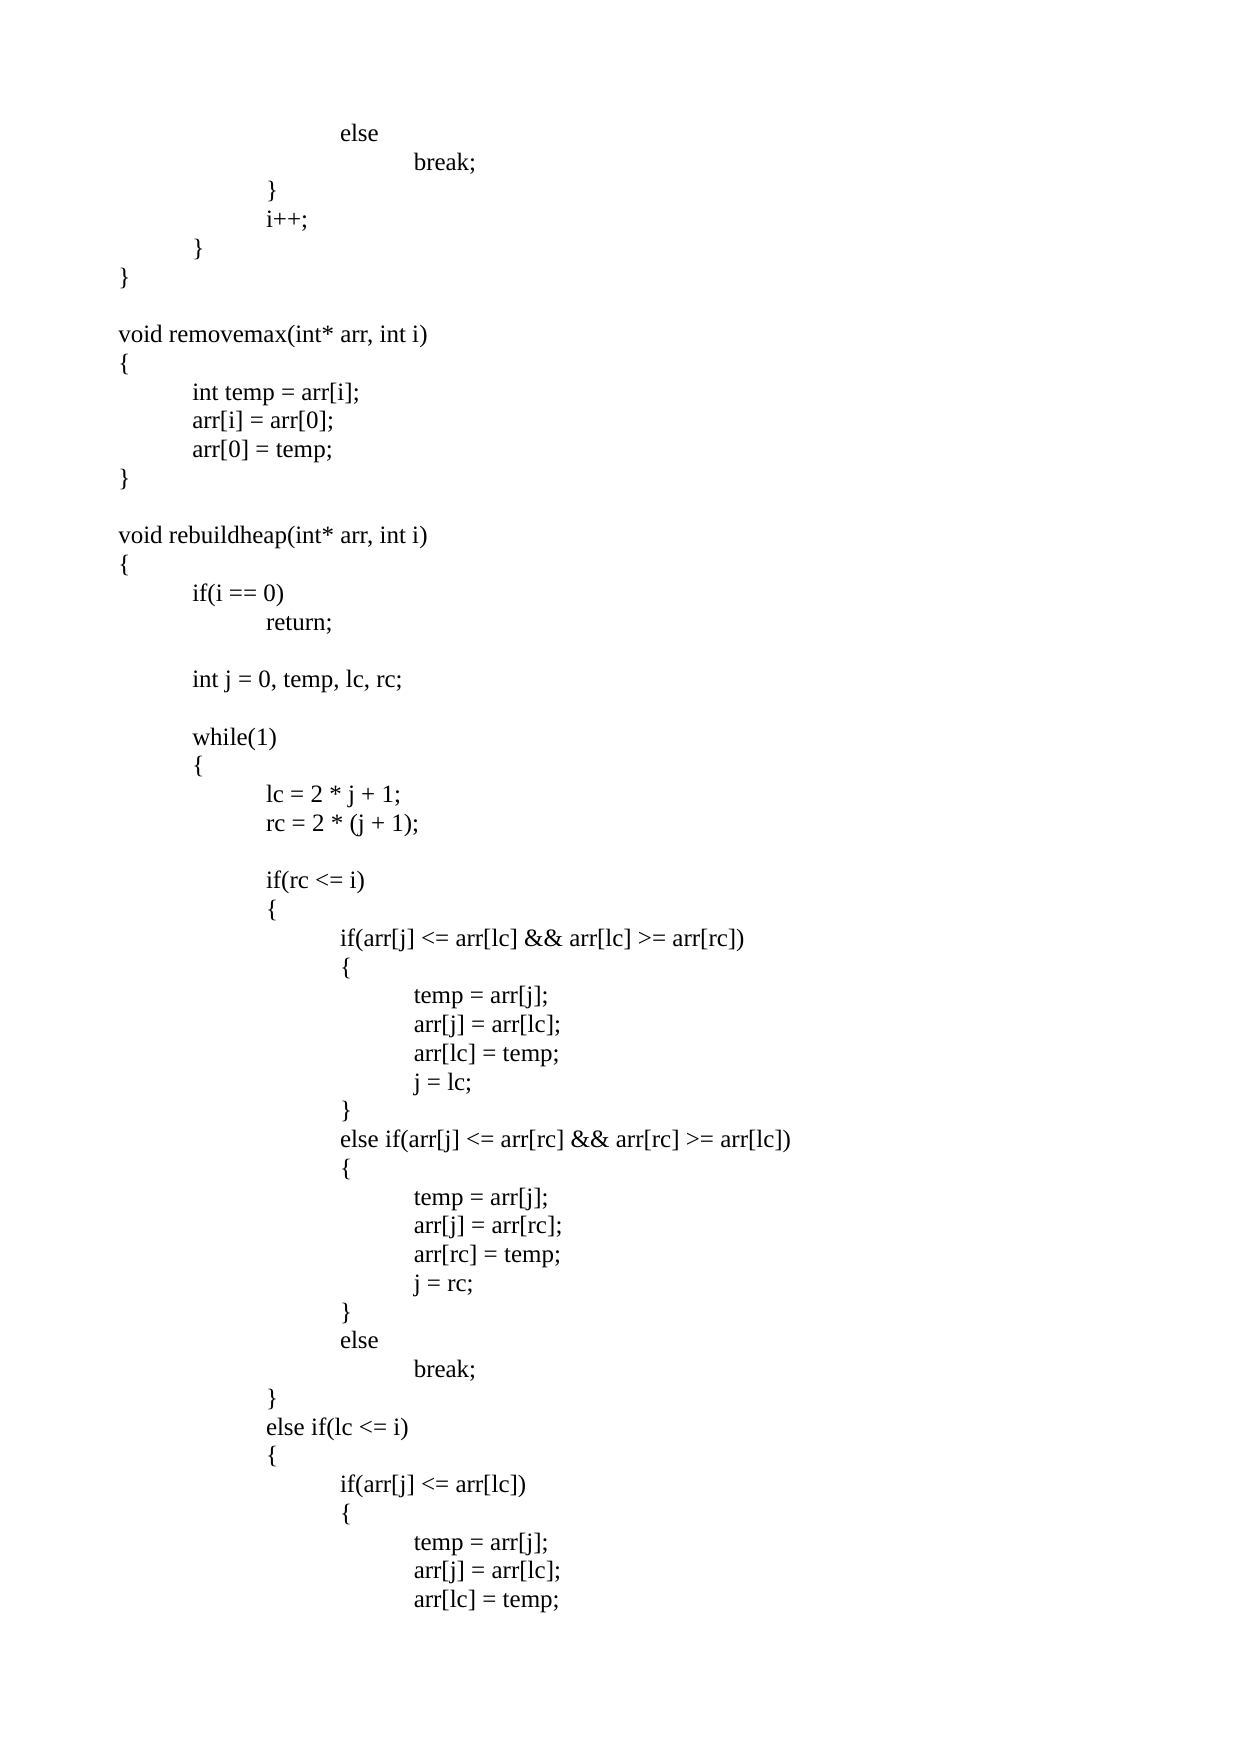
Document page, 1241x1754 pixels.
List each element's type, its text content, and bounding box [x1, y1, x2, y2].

text if(i == 0) [118, 578, 1122, 607]
text arr[j] = arr[lc]; [118, 1556, 1122, 1584]
text arr[i] = arr[0]; [118, 406, 1122, 434]
text arr[0] = temp; [118, 434, 1122, 463]
text break; [118, 1354, 1122, 1383]
text } [118, 1297, 1122, 1326]
text { [118, 1441, 1122, 1469]
text lc = 2 * j + 1; [118, 779, 1122, 808]
text while(1) [118, 722, 1122, 751]
text { [118, 952, 1122, 981]
text j = rc; [118, 1268, 1122, 1297]
text arr[lc] = temp; [118, 1584, 1122, 1613]
text else [118, 118, 1122, 147]
text else [118, 1326, 1122, 1354]
text else if(arr[j] <= arr[rc] && arr[rc] >= arr[lc]) [118, 1124, 1122, 1153]
text } [118, 233, 1122, 262]
text } [118, 1096, 1122, 1124]
text temp = arr[j]; [118, 1527, 1122, 1556]
text { [118, 894, 1122, 923]
text j = lc; [118, 1067, 1122, 1096]
text return; [118, 607, 1122, 636]
text { [118, 1498, 1122, 1527]
text else if(lc <= i) [118, 1412, 1122, 1441]
text int temp = arr[i]; [118, 377, 1122, 406]
text { [118, 348, 1122, 377]
text if(arr[j] <= arr[lc]) [118, 1469, 1122, 1498]
text { [118, 751, 1122, 779]
text { [118, 549, 1122, 578]
text rc = 2 * (j + 1); [118, 808, 1122, 837]
text break; [118, 147, 1122, 176]
text int j = 0, temp, lc, rc; [118, 664, 1122, 693]
text void removemax(int* arr, int i) [118, 319, 1122, 348]
text arr[j] = arr[rc]; [118, 1211, 1122, 1239]
text temp = arr[j]; [118, 981, 1122, 1009]
text i++; [118, 204, 1122, 233]
text } [118, 463, 1122, 492]
text temp = arr[j]; [118, 1182, 1122, 1211]
text arr[lc] = temp; [118, 1038, 1122, 1067]
text arr[j] = arr[lc]; [118, 1009, 1122, 1038]
text { [118, 1153, 1122, 1182]
text if(arr[j] <= arr[lc] && arr[lc] >= arr[rc]) [118, 923, 1122, 952]
text } [118, 262, 1122, 291]
text arr[rc] = temp; [118, 1239, 1122, 1268]
text } [118, 1383, 1122, 1412]
text if(rc <= i) [118, 866, 1122, 894]
text void rebuildheap(int* arr, int i) [118, 521, 1122, 549]
text } [118, 176, 1122, 204]
